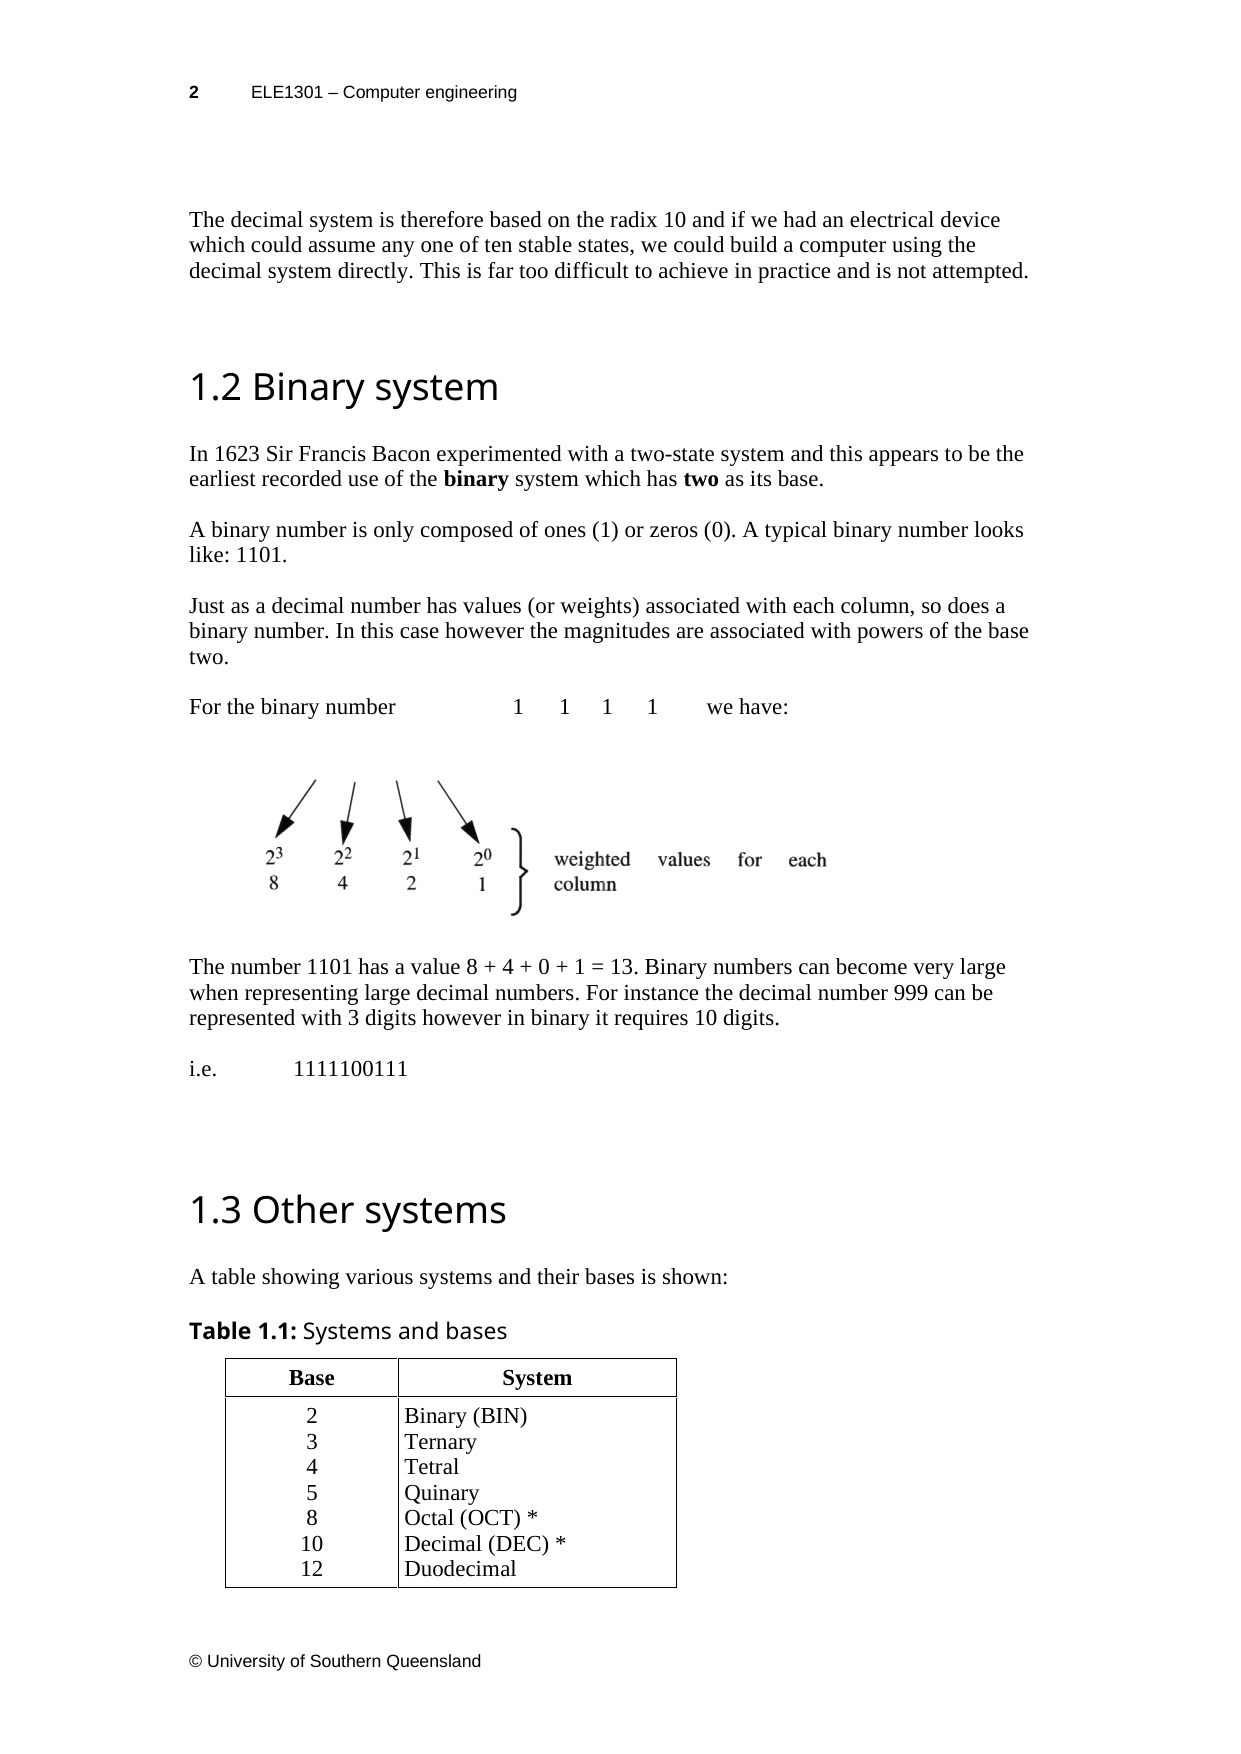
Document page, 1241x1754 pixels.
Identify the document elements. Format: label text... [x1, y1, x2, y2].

text Just as a decimal number has values (or weights) associated with each column, so does a binary number. In this case however the magnitudes are associated with powers of the base two. [189, 593, 1051, 669]
table_header 1 [559, 694, 601, 720]
text The decimal system is therefore based on the radix 10 and if we had an electrical device which could assume any one of ten stable states, we could build a computer using the decimal system directly. This is far too difficult to achieve in practice and is not attempted. [189, 207, 1051, 283]
table_header 1111100111 [293, 1056, 506, 1081]
table_header For the binary number [189, 694, 512, 720]
table_cell 2 3 4 5 8 10 12 [226, 1398, 397, 1587]
subtitle Binary system [189, 360, 1051, 411]
table_header 1 [512, 694, 559, 720]
text Table 1.1: Systems and bases [189, 1315, 1051, 1346]
text A table showing various systems and their bases is shown: [189, 1264, 1051, 1290]
table_header System [399, 1359, 676, 1396]
table_header 1 [647, 694, 706, 720]
table_header we have: [706, 694, 834, 720]
table_cell Binary (BIN) Ternary Tetral Quinary Octal (OCT) * Decimal (DEC) * Duodecimal [399, 1398, 676, 1587]
table_header i.e. [189, 1056, 293, 1081]
table_header 1 [601, 694, 647, 720]
text A binary number is only composed of ones (1) or zeros (0). A typical binary number looks like: 1101. [189, 517, 1051, 568]
text In 1623 Sir Francis Bacon experimented with a two-state system and this appears to be the earliest recorded use of the binary system which has two as its base. [189, 441, 1051, 492]
picture [224, 770, 840, 930]
text The number 1101 has a value 8 + 4 + 0 + 1 = 13. Binary numbers can become very large when representing large decimal numbers. For instance the decimal number 999 can be represented with 3 digits however in binary it requires 10 digits. [189, 954, 1051, 1031]
table_header Base [226, 1359, 397, 1396]
subtitle Other systems [189, 1184, 1051, 1235]
